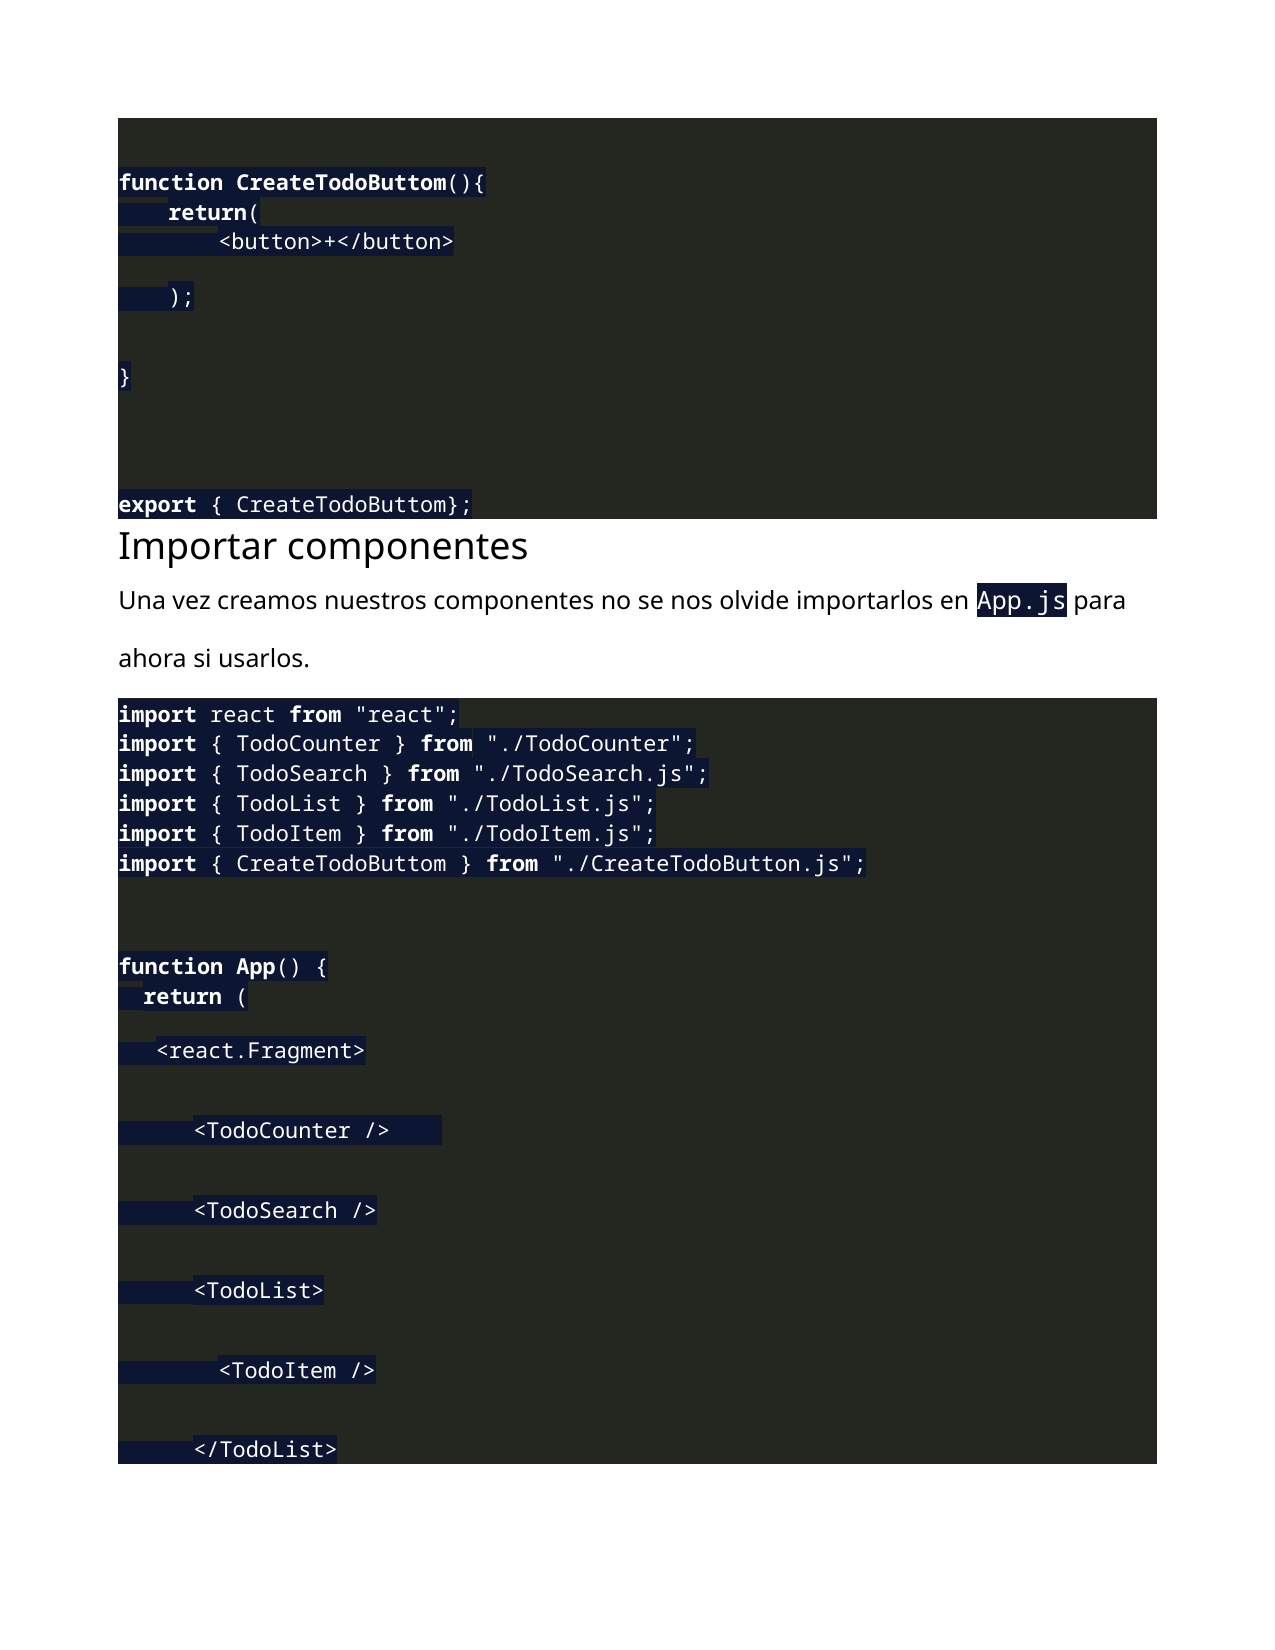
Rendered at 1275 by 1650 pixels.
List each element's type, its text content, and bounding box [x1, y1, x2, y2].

text import { TodoList } from "./TodoList.js"; [118, 788, 1157, 818]
text import { TodoItem } from "./TodoItem.js"; [118, 818, 1157, 847]
text <TodoList> [118, 1275, 1157, 1305]
text <TodoItem /> [118, 1355, 1157, 1384]
text import { TodoSearch } from "./TodoSearch.js"; [118, 758, 1157, 788]
text function CreateTodoButtom(){ [118, 167, 1157, 197]
text function App() { [118, 951, 1157, 981]
text } [118, 361, 1157, 391]
text <TodoSearch /> [118, 1195, 1157, 1225]
text <TodoCounter /> [118, 1115, 1157, 1145]
text </TodoList> [118, 1434, 1157, 1464]
text import { TodoCounter } from "./TodoCounter"; [118, 728, 1157, 758]
text export { CreateTodoButtom}; [118, 489, 1157, 519]
text <react.Fragment> [118, 1036, 1157, 1065]
text <button>+</button> [118, 226, 1157, 256]
text return ( [118, 981, 1157, 1011]
subtitle Importar componentes [118, 519, 1157, 570]
text return( [118, 197, 1157, 226]
text ); [118, 281, 1157, 311]
text Una vez creamos nuestros componentes no se nos olvide importarlos en App.js para ahora si usarlos. [118, 583, 1157, 675]
text import { CreateTodoButtom } from "./CreateTodoButton.js"; [118, 847, 1157, 877]
text import react from "react"; [118, 698, 1157, 728]
